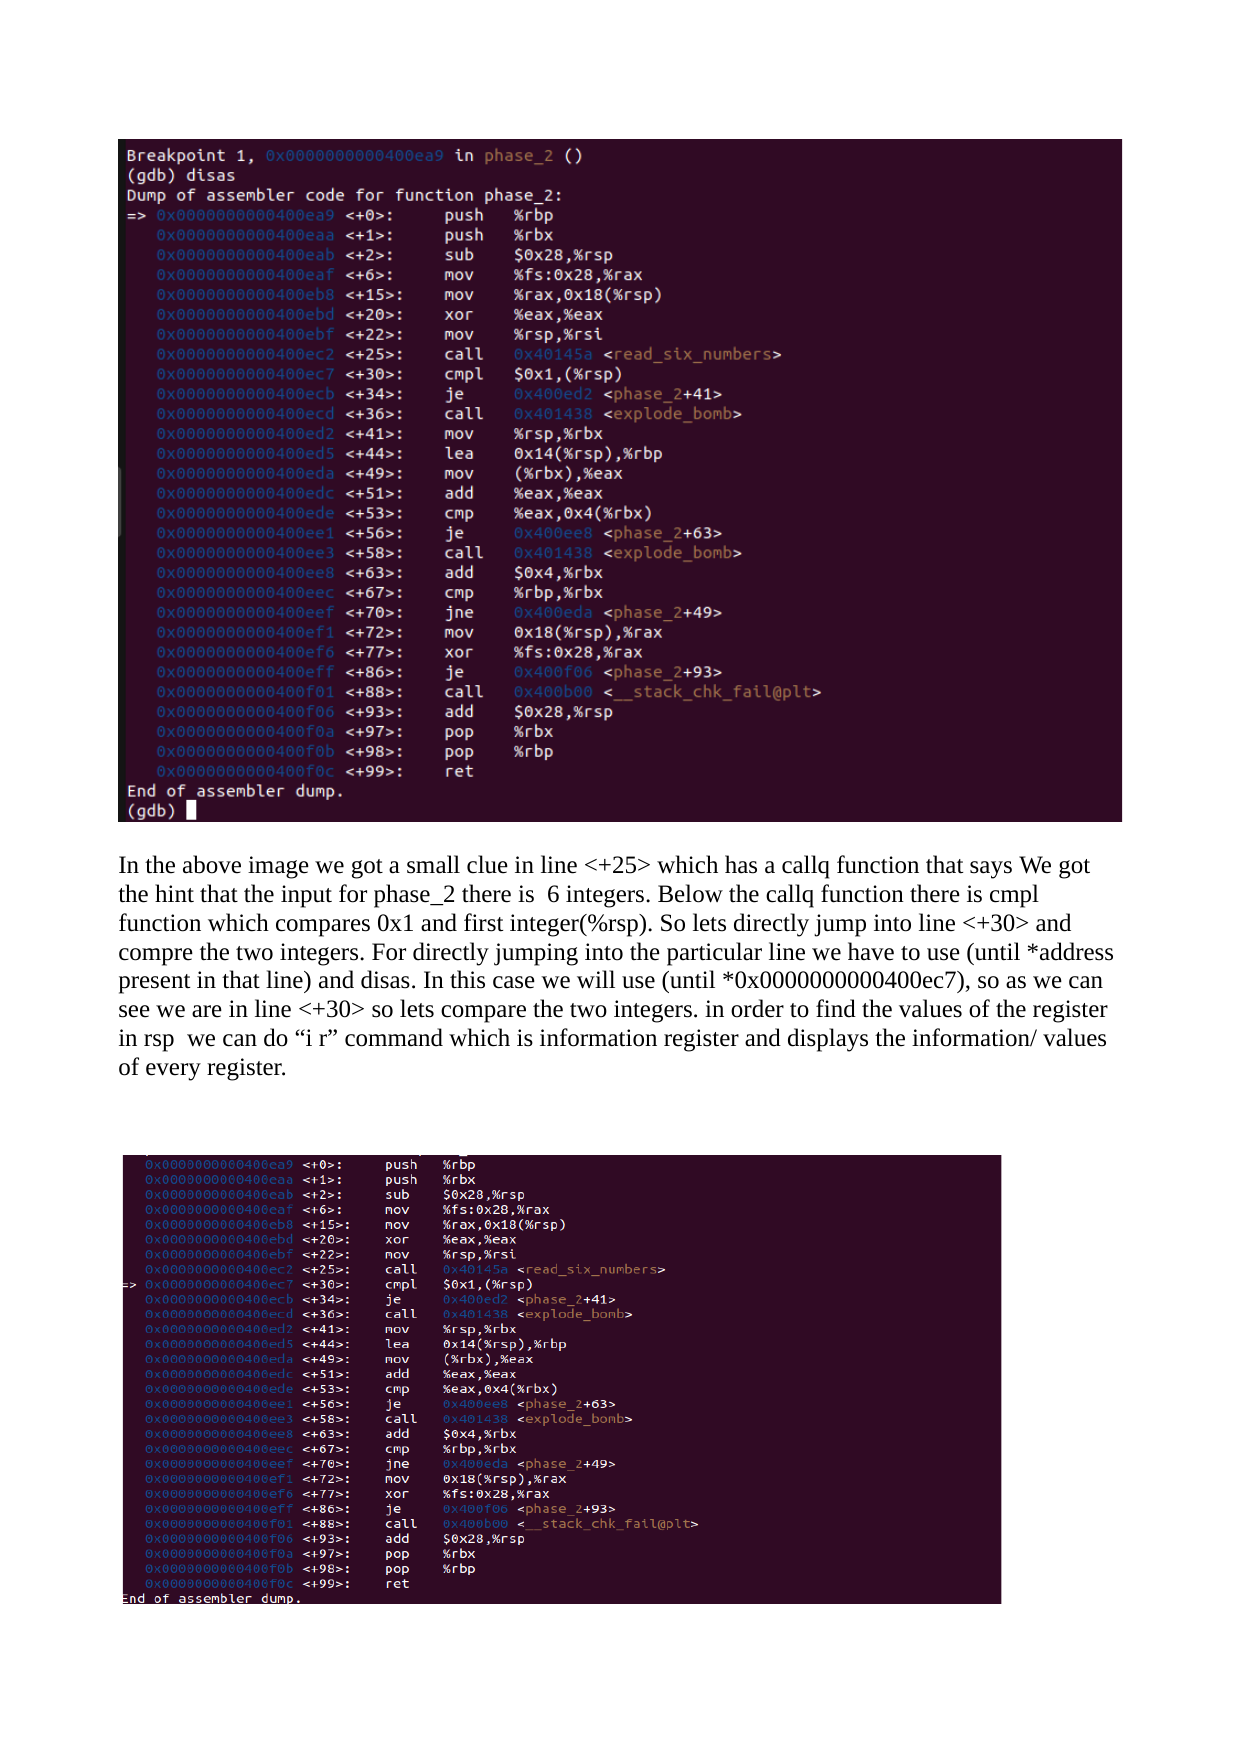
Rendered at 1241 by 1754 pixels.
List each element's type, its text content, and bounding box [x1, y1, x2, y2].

picture [118, 139, 1123, 822]
text In the above image we got a small clue in line <+25> which has a callq function that says We got the hint that the input for phase_2 there is 6 integers. Below the callq function there is cmpl function which compares 0x1 and first integer(%rsp). So lets directly jump into line <+30> and compre the two integers. For directly jumping into the particular line we have to use (until *address present in that line) and disas. In this case we will use (until *0x0000000000400ec7), so as we can see we are in line <+30> so lets compare the two integers. in order to find the values of the register in rsp we can do “i r” command which is information register and displays the information/ values of every register. [118, 850, 1122, 1080]
picture [122, 1155, 1002, 1604]
